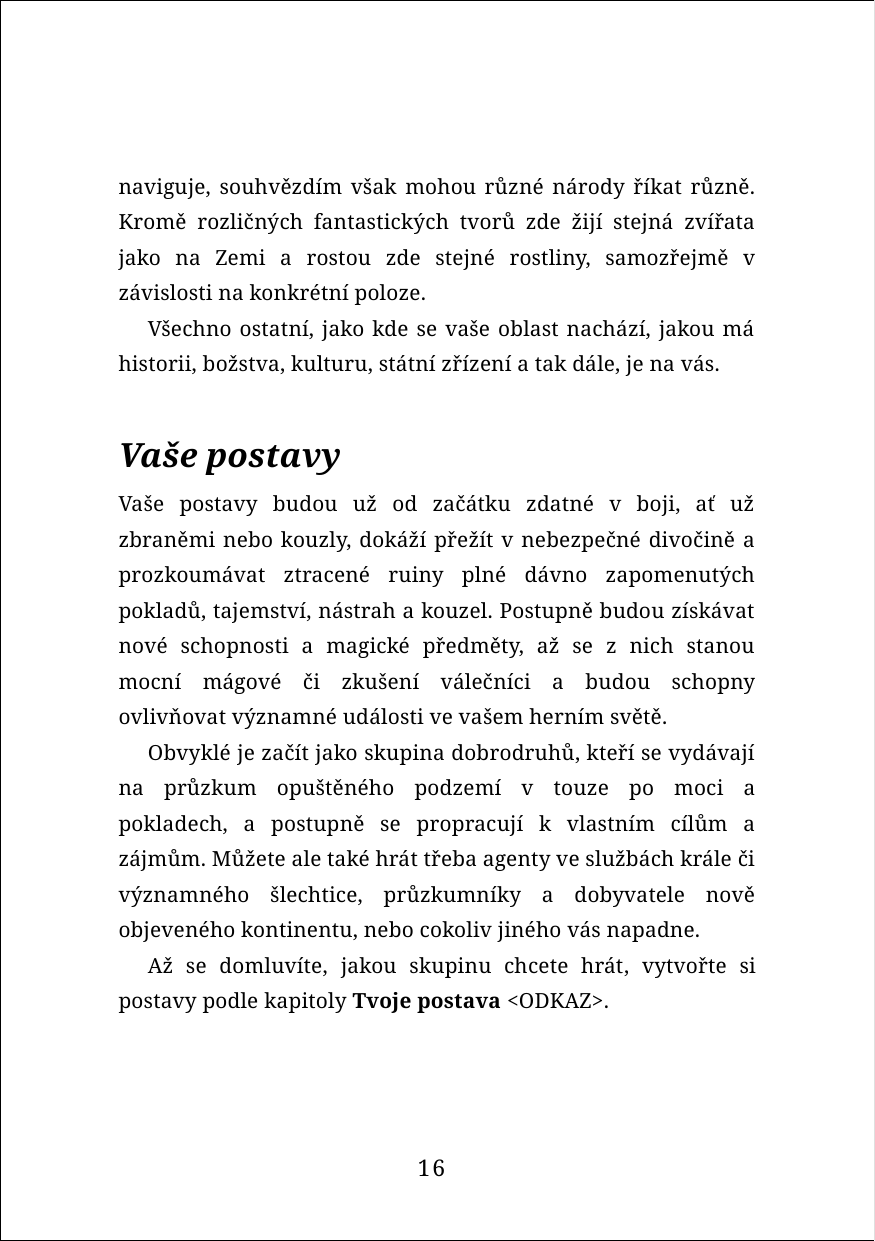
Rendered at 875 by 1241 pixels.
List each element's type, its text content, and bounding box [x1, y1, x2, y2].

text naviguje, souhvězdím však mohou různé národy říkat různě. Kromě rozličných fantastických tvorů zde žijí stejná zvířata jako na Zemi a rostou zde stejné rostliny, samozřejmě v závislosti na konkrétní poloze. Všechno ostatní, jako kde se vaše oblast nachází, jakou má historii, božstva, kulturu, státní zřízení a tak dále, je na vás. [118, 172, 756, 378]
subtitle Vaše postavy [118, 432, 756, 478]
text Vaše postavy budou už od začátku zdatné v boji, ať už zbraněmi nebo kouzly, dokáží přežít v nebezpečné divočině a prozkoumávat ztracené ruiny plné dávno zapomenutých pokladů, tajemství, nástrah a kouzel. Postupně budou získávat nové schopnosti a magické předměty, až se z nich stanou mocní mágové či zkušení válečníci a budou schopny ovlivňovat významné události ve vašem herním světě. Obvyklé je začít jako skupina dobrodruhů, kteří se vydávají na průzkum opuštěného podzemí v touze po moci a pokladech, a postupně se propracují k vlastním cílům a zájmům. Můžete ale také hrát třeba agenty ve službách krále či významného šlechtice, průzkumníky a dobyvatele nově objeveného kontinentu, nebo cokoliv jiného vás napadne. Až se domluvíte, jakou skupinu chcete hrát, vytvořte si postavy podle kapitoly Tvoje postava <ODKAZ>. [118, 489, 756, 1015]
